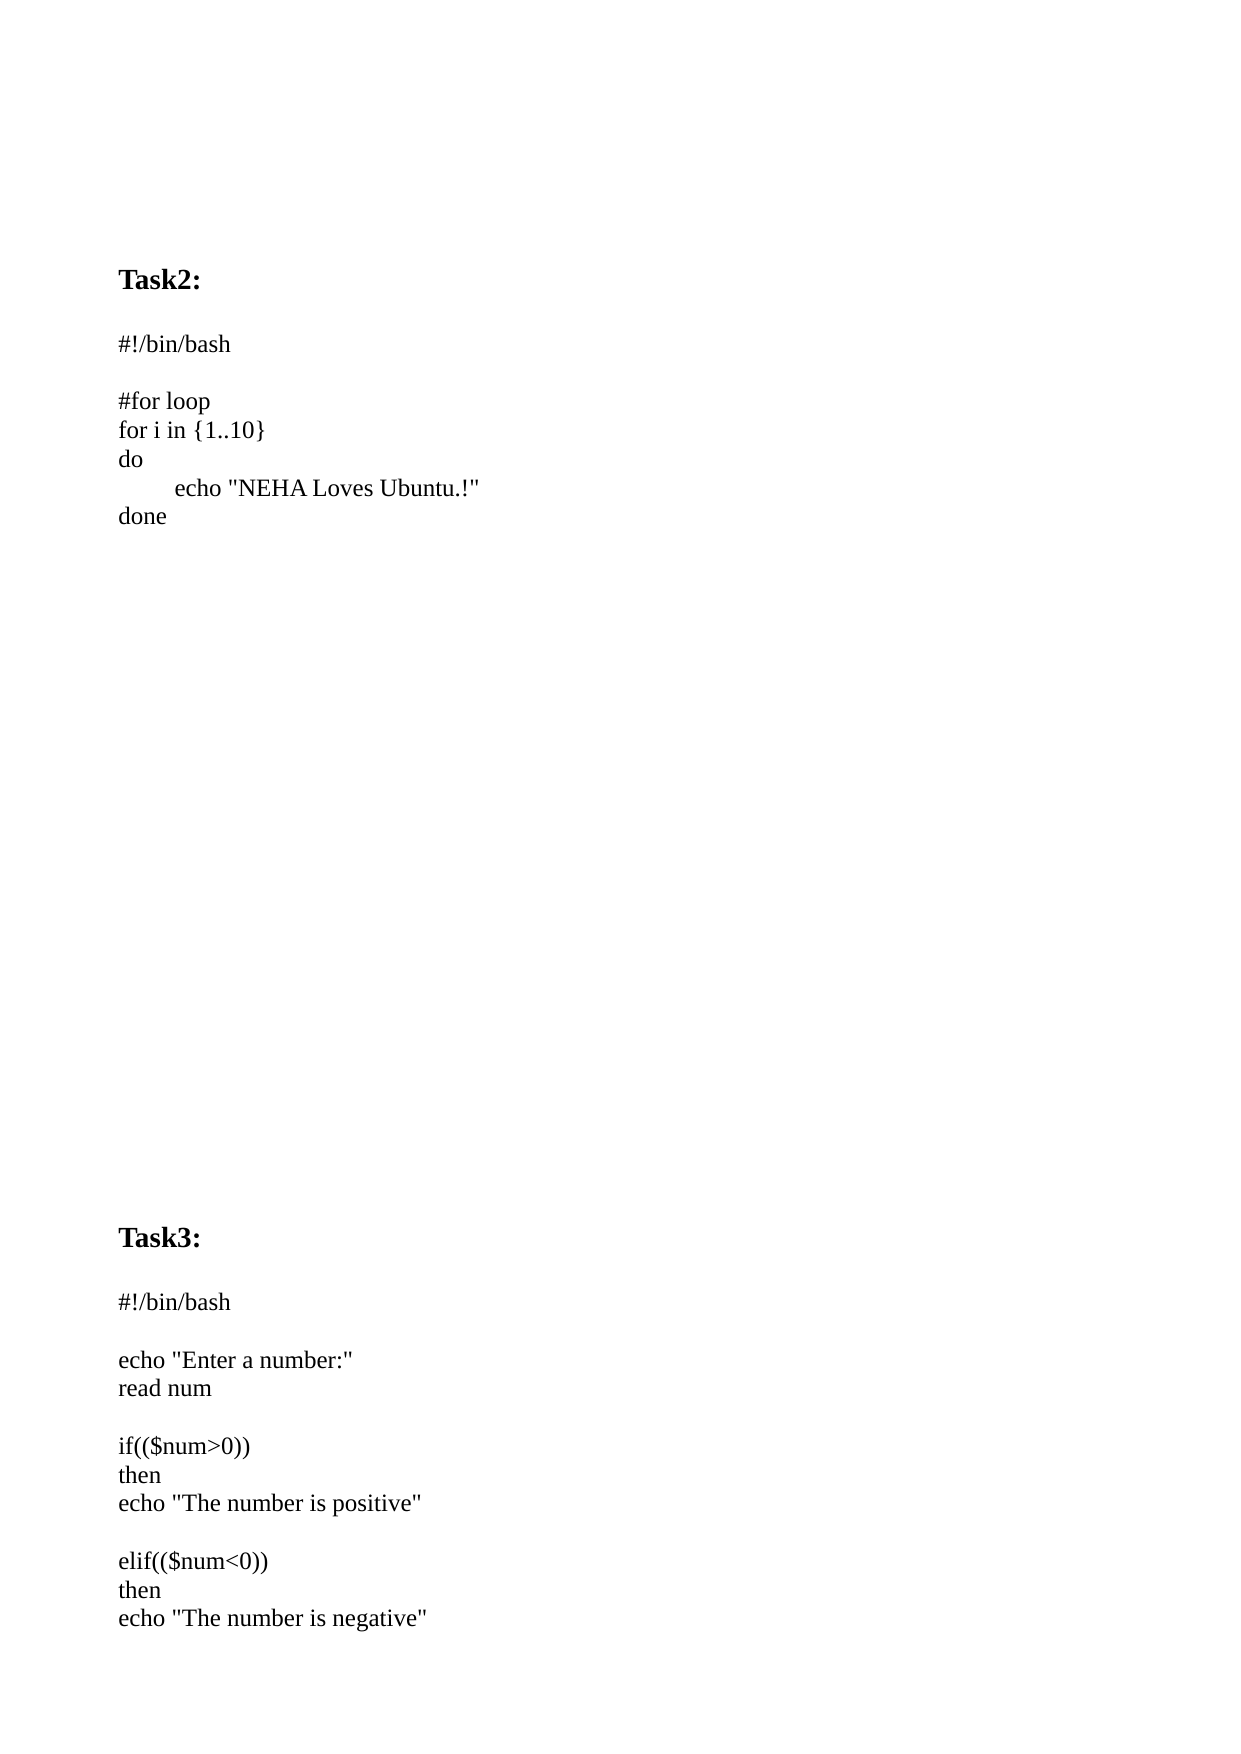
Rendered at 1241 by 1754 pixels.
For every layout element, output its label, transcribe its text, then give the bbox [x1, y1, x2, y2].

text #!/bin/bash [118, 329, 1122, 358]
text echo "Enter a number:" [118, 1345, 1122, 1373]
text echo "The number is negative" [118, 1603, 1122, 1632]
text do [118, 444, 1122, 473]
text echo "NEHA Loves Ubuntu.!" [118, 473, 1122, 501]
text Task2: [118, 262, 1122, 295]
text read num [118, 1373, 1122, 1402]
text elif(($num<0)) [118, 1546, 1122, 1575]
text #!/bin/bash [118, 1287, 1122, 1316]
text then [118, 1460, 1122, 1488]
text Task3: [118, 1220, 1122, 1254]
text if(($num>0)) [118, 1431, 1122, 1460]
text then [118, 1575, 1122, 1603]
text for i in {1..10} [118, 415, 1122, 444]
text echo "The number is positive" [118, 1488, 1122, 1517]
text done [118, 501, 1122, 530]
text #for loop [118, 386, 1122, 415]
